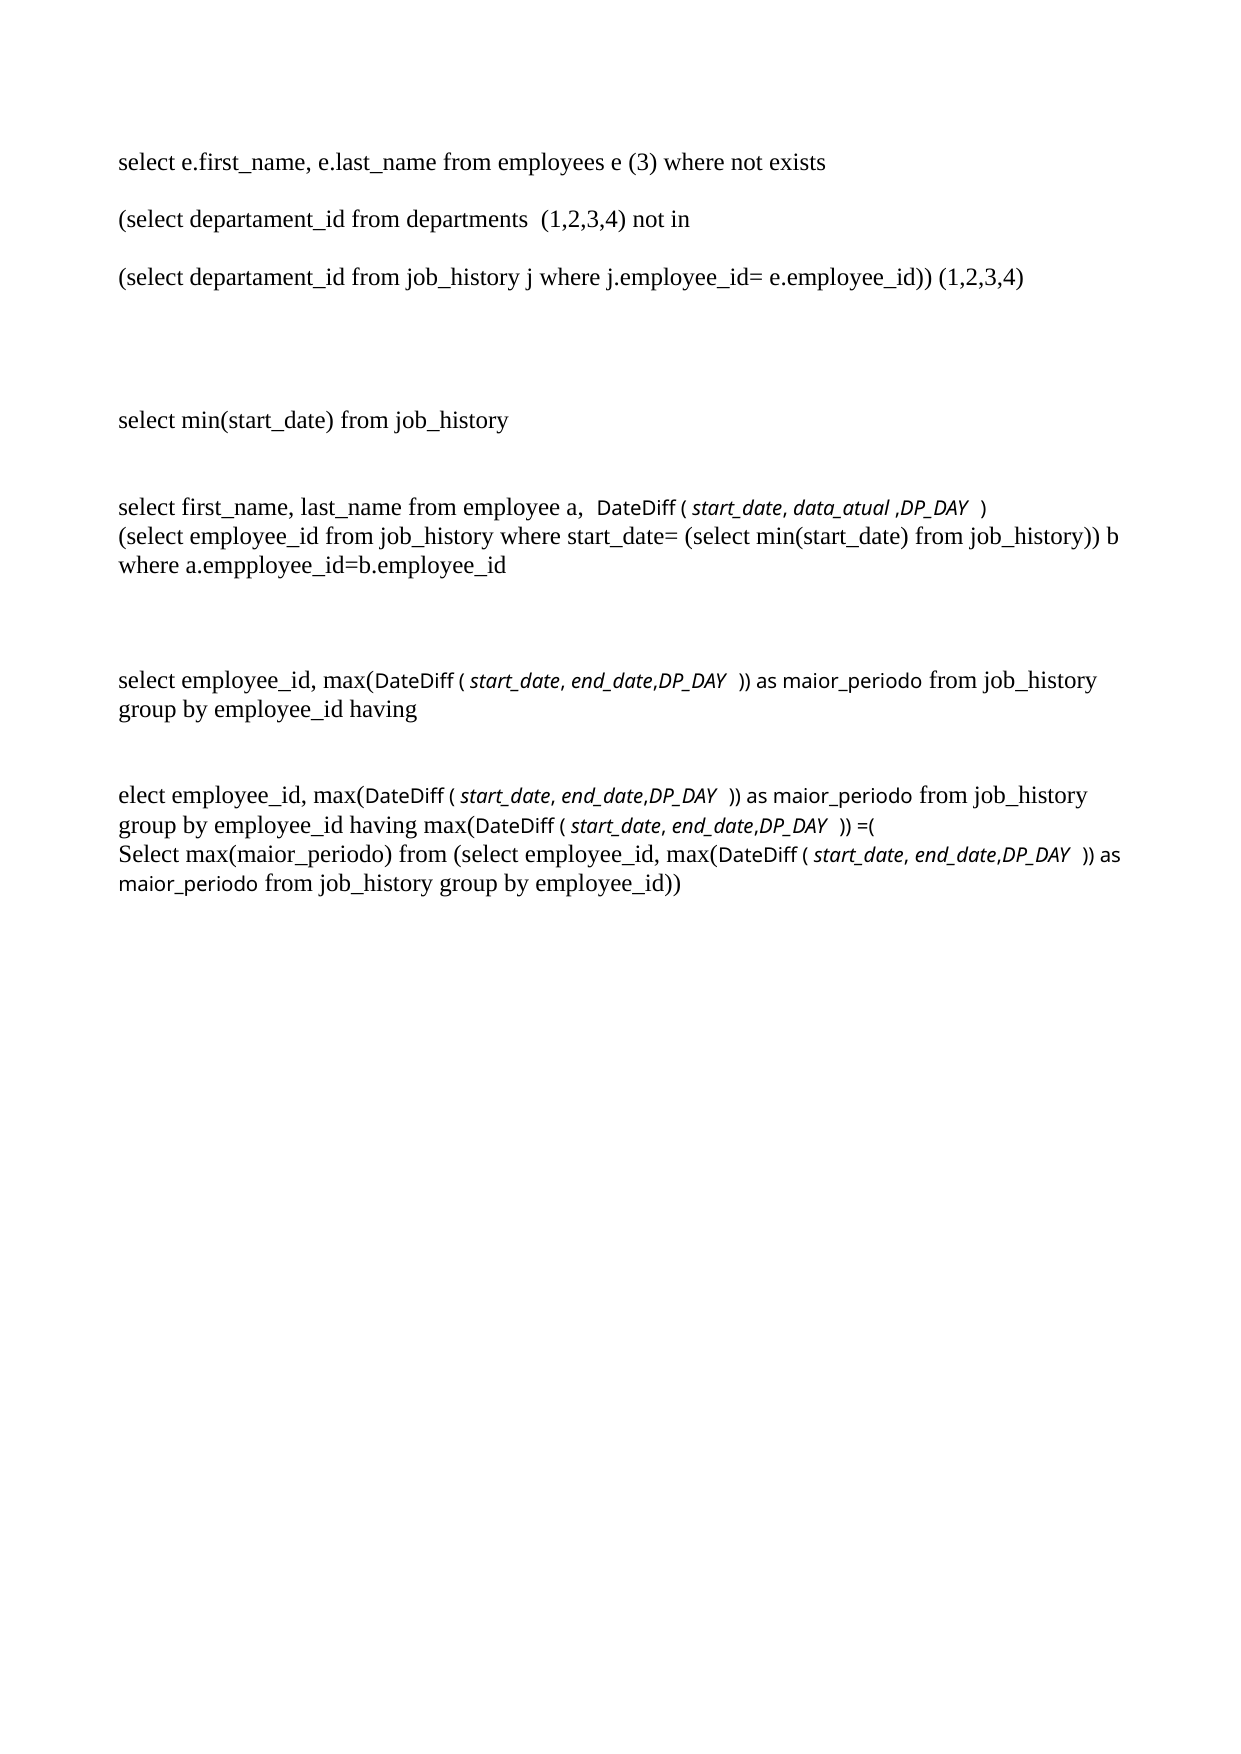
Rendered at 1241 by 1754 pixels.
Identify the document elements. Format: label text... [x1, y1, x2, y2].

text select min(start_date) from job_history [118, 406, 1122, 434]
text select e.first_name, e.last_name from employees e (3) where not exists [118, 147, 1122, 176]
text Select max(maior_periodo) from (select employee_id, max(DateDiff ( start_date, end_date,DP_DAY )) as maior_periodo from job_history group by employee_id)) [118, 839, 1122, 897]
text elect employee_id, max(DateDiff ( start_date, end_date,DP_DAY )) as maior_periodo from job_history group by employee_id having max(DateDiff ( start_date, end_date,DP_DAY )) =( [118, 780, 1122, 839]
text select first_name, last_name from employee a, DateDiff ( start_date, data_atual ,DP_DAY ) [118, 492, 1122, 521]
text (select departament_id from job_history j where j.employee_id= e.employee_id)) (1,2,3,4) [118, 262, 1122, 291]
text (select departament_id from departments (1,2,3,4) not in [118, 204, 1122, 233]
text (select employee_id from job_history where start_date= (select min(start_date) from job_history)) b where a.empployee_id=b.employee_id [118, 521, 1122, 579]
text select employee_id, max(DateDiff ( start_date, end_date,DP_DAY )) as maior_periodo from job_history group by employee_id having [118, 665, 1122, 723]
